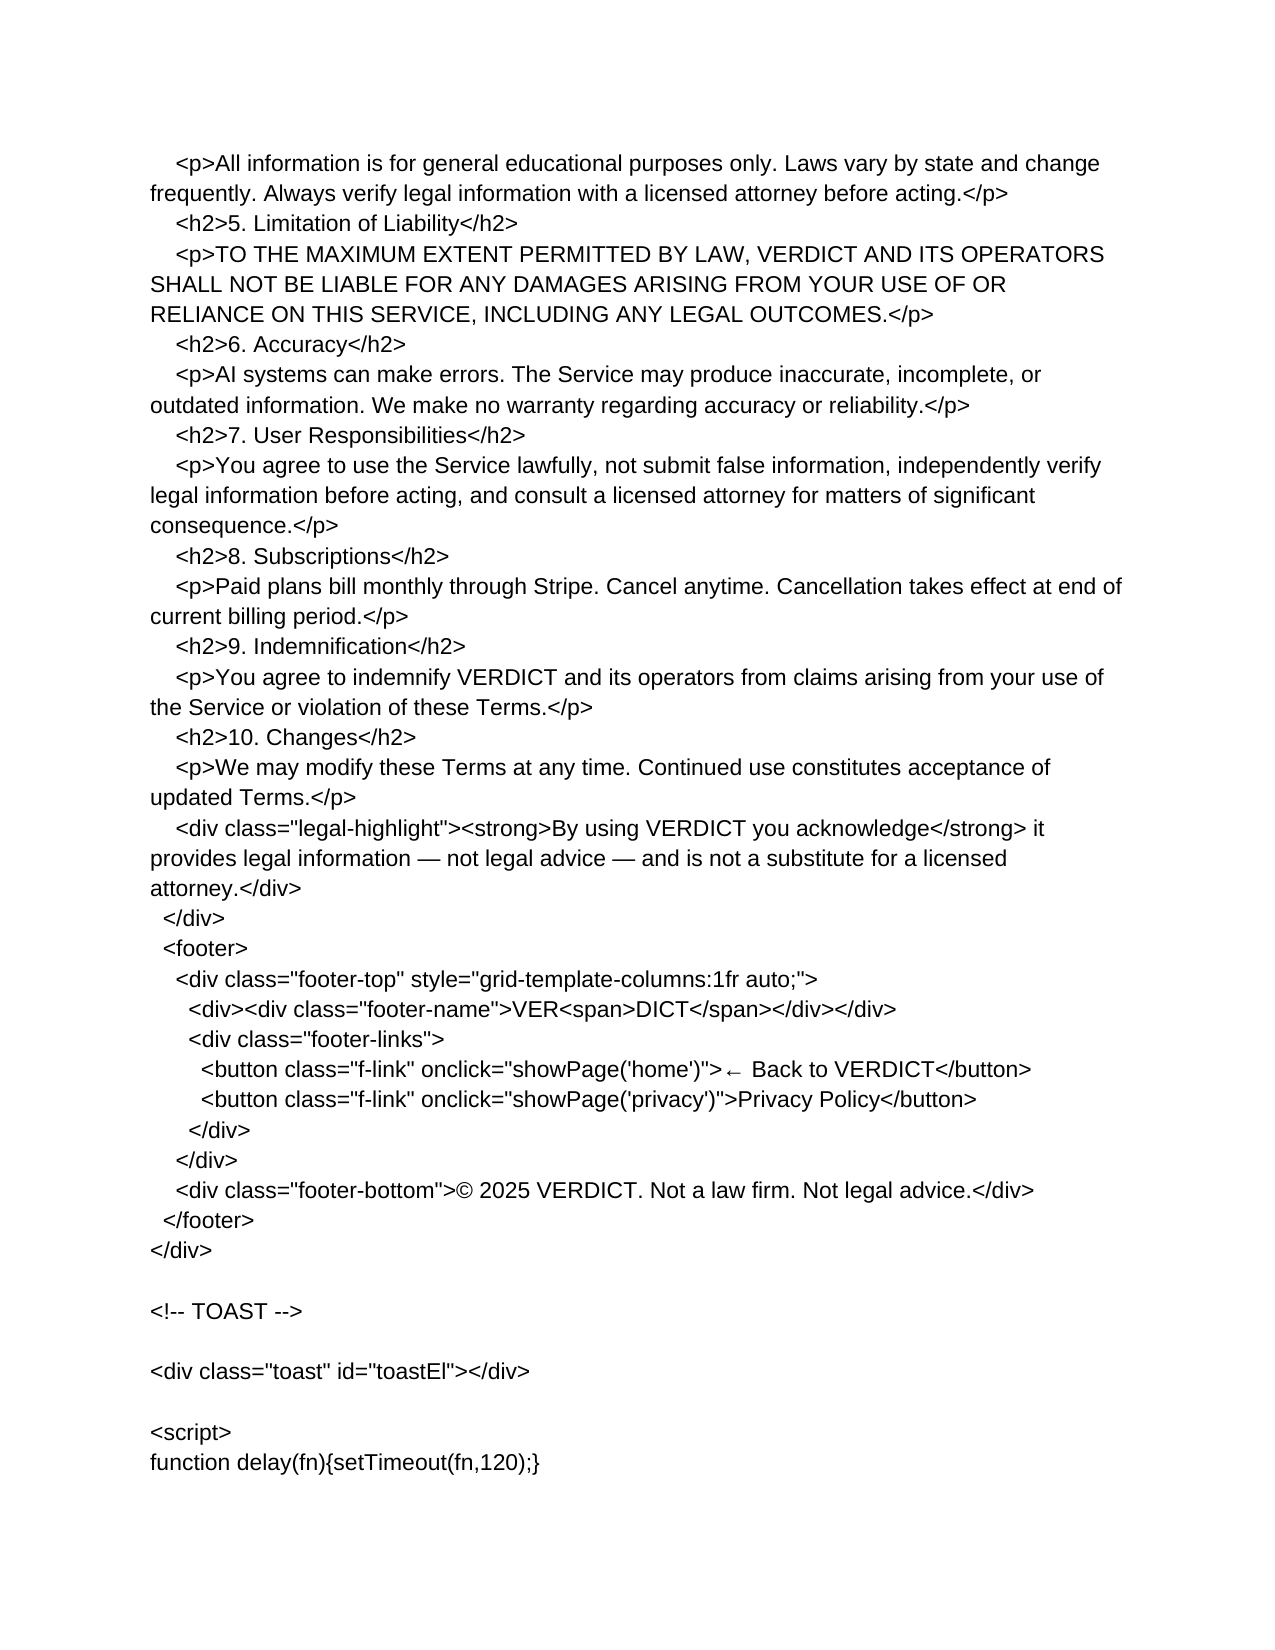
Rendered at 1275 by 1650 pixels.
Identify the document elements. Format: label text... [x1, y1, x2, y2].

text <!-- TOAST --> [150, 1298, 1125, 1324]
text <p>AI systems can make errors. The Service may produce inaccurate, incomplete, or outdated information. We make no warranty regarding accuracy or reliability.</p> [150, 361, 1125, 418]
text <button class="f-link" onclick="showPage('home')">← Back to VERDICT</button> [150, 1056, 1125, 1083]
text </div> [150, 1237, 1125, 1264]
text <p>All information is for general educational purposes only. Laws vary by state and change frequently. Always verify legal information with a licensed attorney before acting.</p> [150, 150, 1125, 207]
text <div class="legal-highlight"><strong>By using VERDICT you acknowledge</strong> it provides legal information — not legal advice — and is not a substitute for a licensed attorney.</div> [150, 814, 1125, 901]
text function delay(fn){setTimeout(fn,120);} [150, 1449, 1125, 1475]
text <h2>7. User Responsibilities</h2> [150, 422, 1125, 448]
text </footer> [150, 1207, 1125, 1234]
text <div class="footer-top" style="grid-template-columns:1fr auto;"> [150, 966, 1125, 992]
text </div> [150, 905, 1125, 932]
text <h2>8. Subscriptions</h2> [150, 543, 1125, 569]
text <p>You agree to use the Service lawfully, not submit false information, independently verify legal information before acting, and consult a licensed attorney for matters of significant consequence.</p> [150, 452, 1125, 539]
text <h2>6. Accuracy</h2> [150, 331, 1125, 358]
text <div><div class="footer-name">VER<span>DICT</span></div></div> [150, 996, 1125, 1022]
text </div> [150, 1117, 1125, 1143]
text <p>We may modify these Terms at any time. Continued use constitutes acceptance of updated Terms.</p> [150, 754, 1125, 811]
text <h2>9. Indemnification</h2> [150, 633, 1125, 660]
text <div class="footer-links"> [150, 1026, 1125, 1052]
text <footer> [150, 935, 1125, 962]
text <h2>10. Changes</h2> [150, 724, 1125, 750]
text <p>Paid plans bill monthly through Stripe. Cancel anytime. Cancellation takes effect at end of current billing period.</p> [150, 573, 1125, 629]
text <p>TO THE MAXIMUM EXTENT PERMITTED BY LAW, VERDICT AND ITS OPERATORS SHALL NOT BE LIABLE FOR ANY DAMAGES ARISING FROM YOUR USE OF OR RELIANCE ON THIS SERVICE, INCLUDING ANY LEGAL OUTCOMES.</p> [150, 241, 1125, 327]
text <div class="footer-bottom">© 2025 VERDICT. Not a law firm. Not legal advice.</div> [150, 1177, 1125, 1203]
text <button class="f-link" onclick="showPage('privacy')">Privacy Policy</button> [150, 1086, 1125, 1113]
text <h2>5. Limitation of Liability</h2> [150, 210, 1125, 237]
text <script> [150, 1419, 1125, 1445]
text <div class="toast" id="toastEl"></div> [150, 1358, 1125, 1385]
text </div> [150, 1147, 1125, 1173]
text <p>You agree to indemnify VERDICT and its operators from claims arising from your use of the Service or violation of these Terms.</p> [150, 663, 1125, 720]
